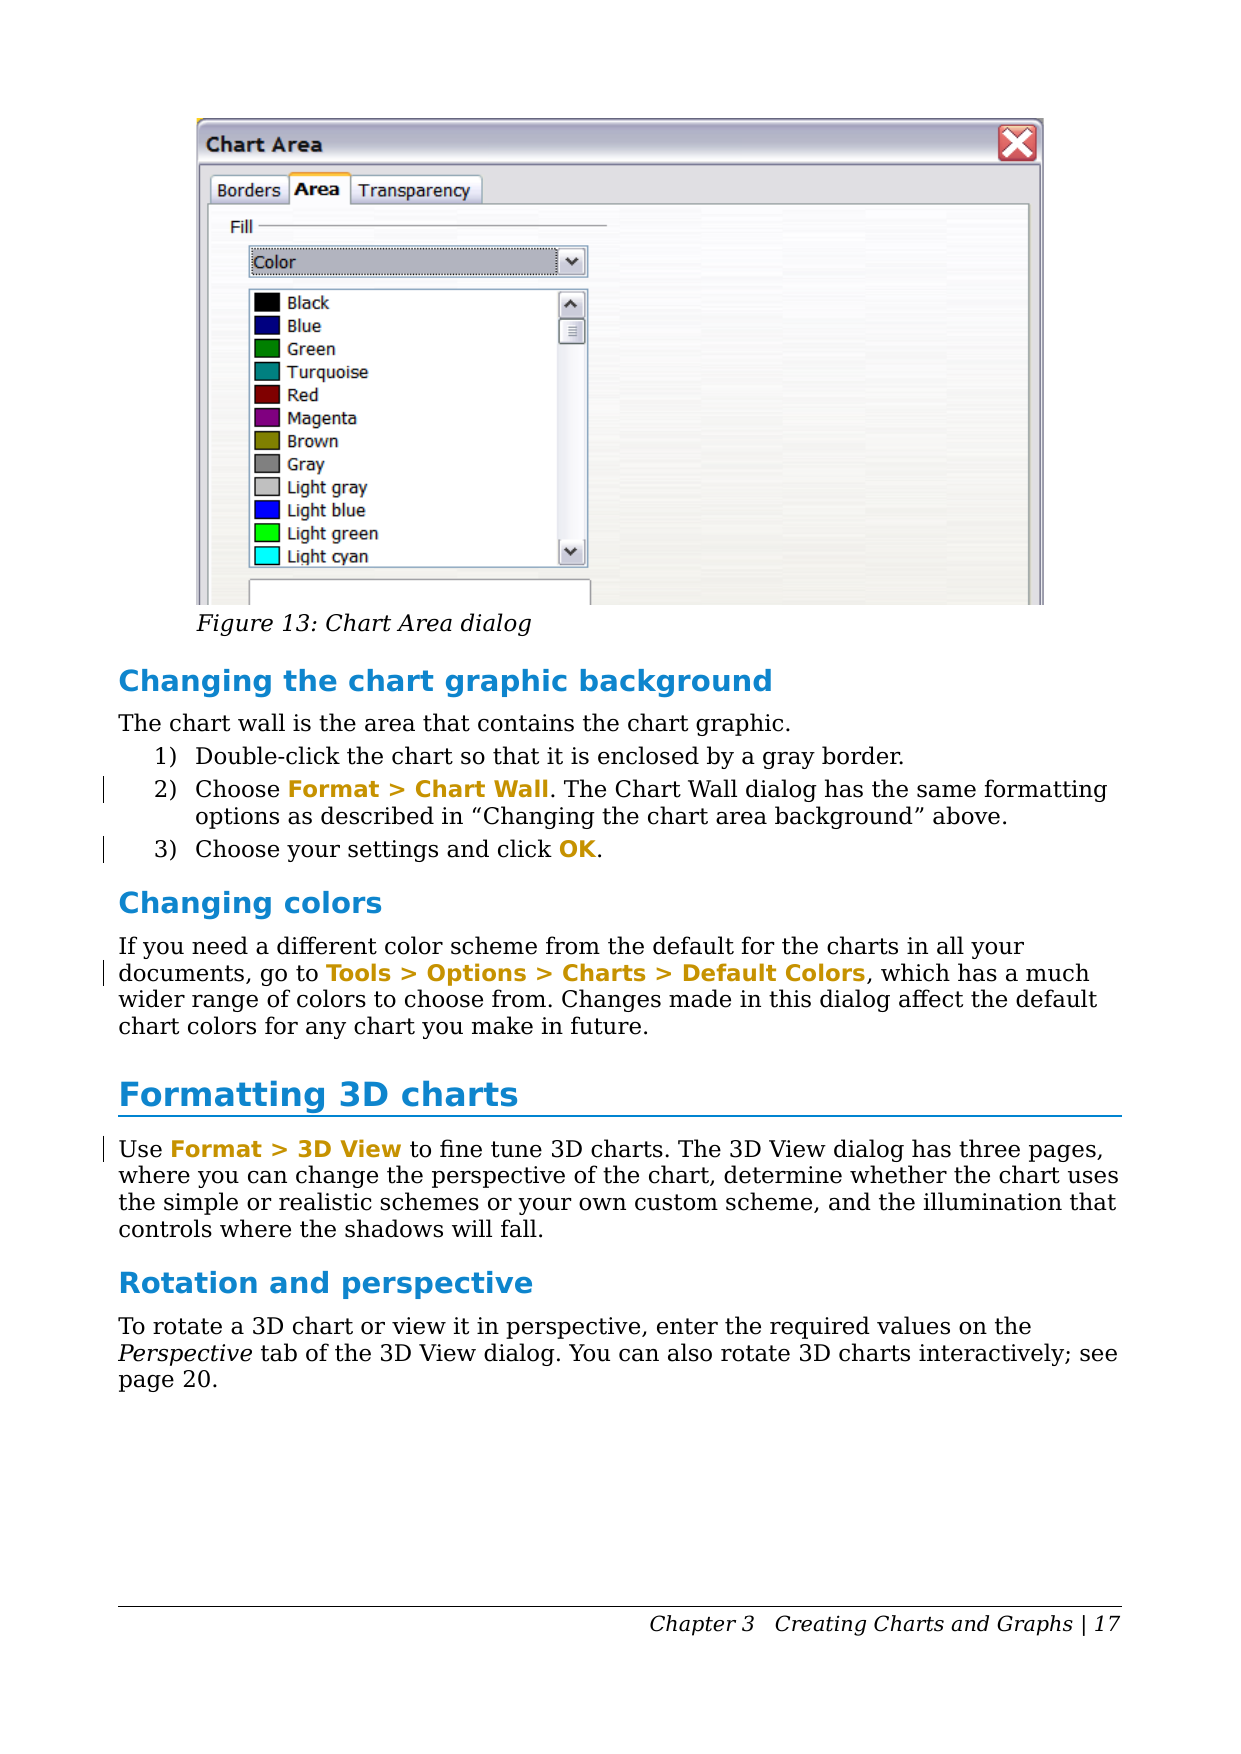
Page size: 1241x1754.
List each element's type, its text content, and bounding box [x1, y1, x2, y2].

picture [196, 118, 1044, 605]
text If you need a different color scheme from the default for the charts in all your documents, go to Tools > Options > Charts > Default Colors, which has a much wider range of colors to choose from. Changes made in this dialog affect the default chart colors for any chart you make in future. [118, 933, 1122, 1040]
list The chart wall is the area that contains the chart graphic. [118, 710, 1122, 737]
text To rotate a 3D chart or view it in perspective, enter the required values on the Perspective tab of the 3D View dialog. You can also rotate 3D charts interactively; see page 20. [118, 1313, 1122, 1393]
subtitle Formatting 3D charts [118, 1076, 1122, 1115]
subtitle Rotation and perspective [118, 1267, 1122, 1301]
list Choose Format > Chart Wall. The Chart Wall dialog has the same formatting options as described in “Changing the chart area background” above. [177, 776, 1122, 829]
text Use Format > 3D View to fine tune 3D charts. The 3D View dialog has three pages, where you can change the perspective of the chart, determine whether the chart uses the simple or realistic schemes or your own custom scheme, and the illumination that controls where the shadows will fall. [118, 1136, 1122, 1242]
list Choose your settings and click OK. [177, 836, 1122, 862]
list Double-click the chart so that it is enclosed by a gray border. [177, 743, 1122, 770]
subtitle Changing the chart graphic background [118, 664, 1122, 698]
text Figure 13: Chart Area dialog [197, 611, 1044, 637]
subtitle Changing colors [118, 887, 1122, 921]
